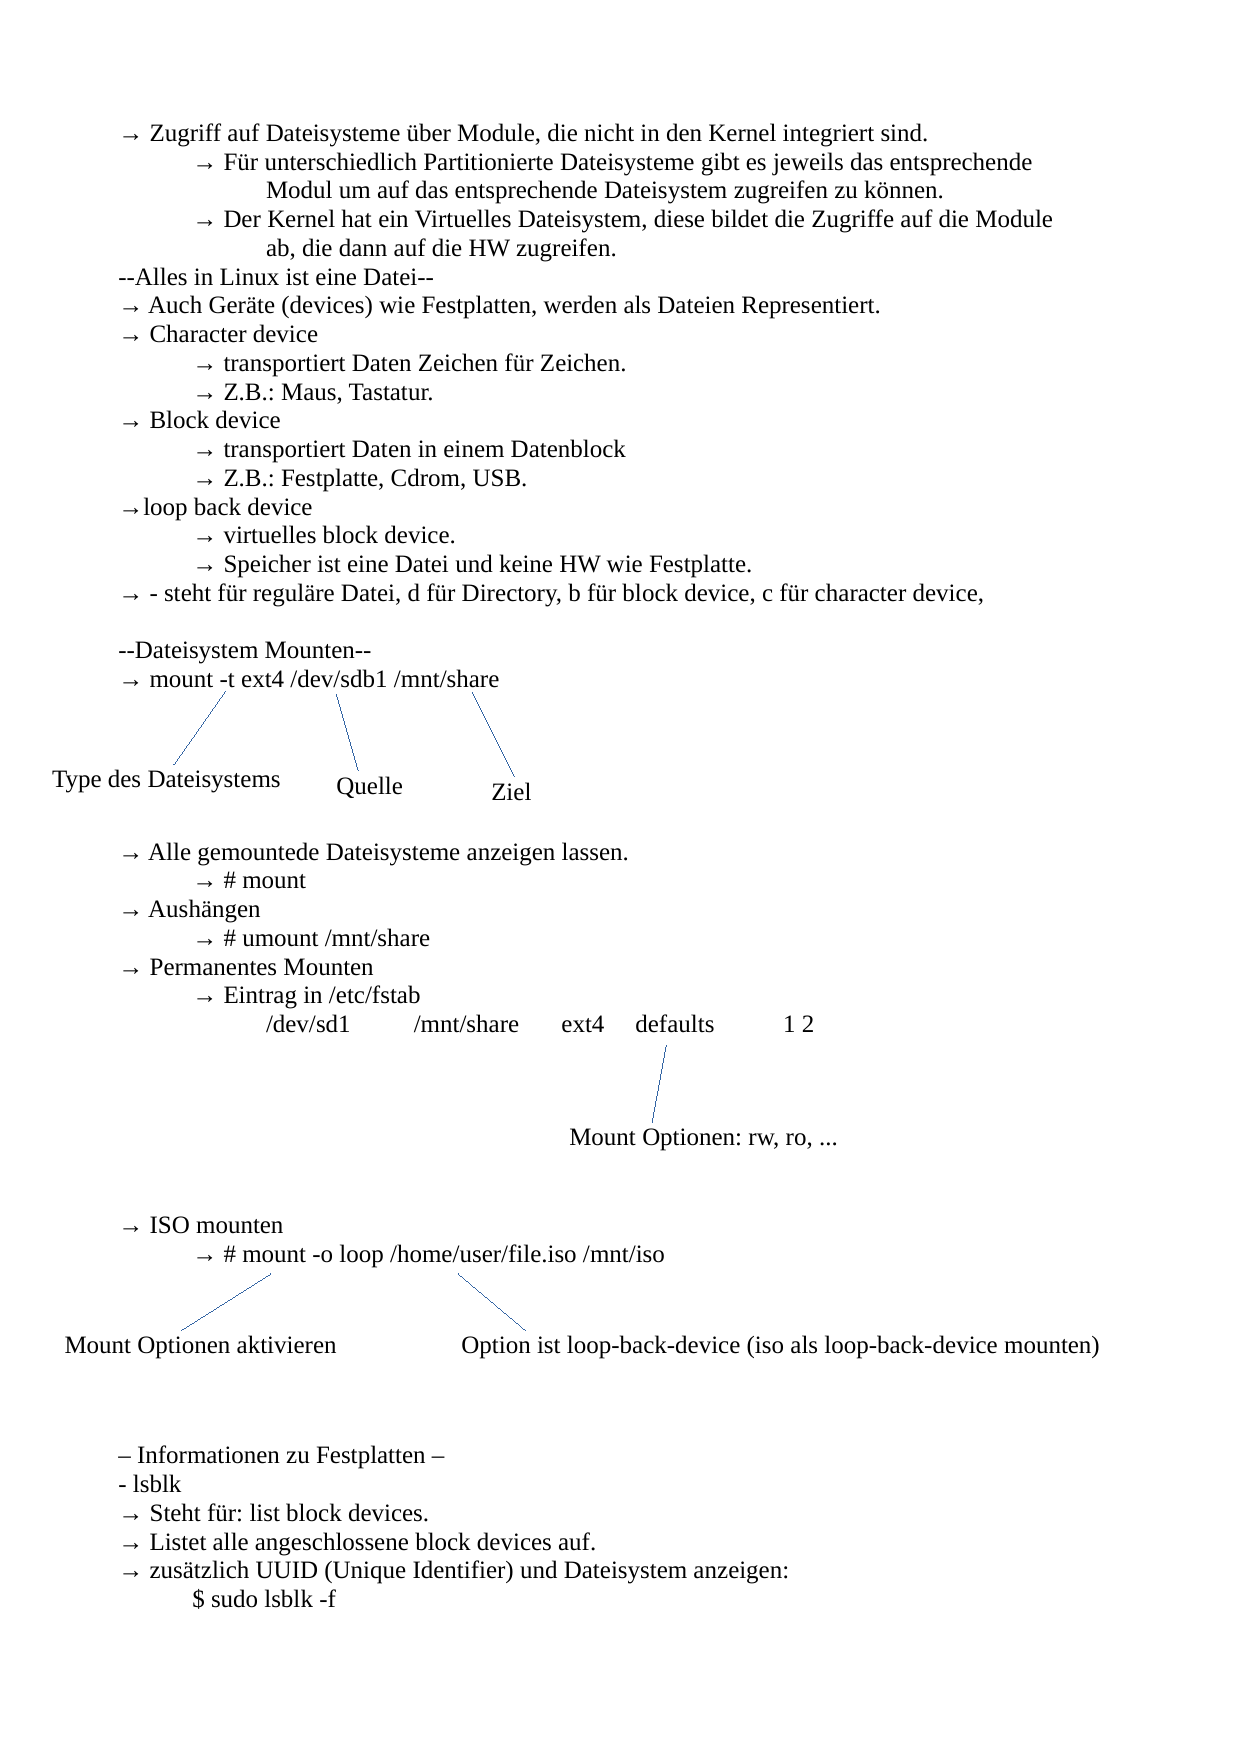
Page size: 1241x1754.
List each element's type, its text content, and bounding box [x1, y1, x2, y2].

text ab, die dann auf die HW zugreifen. [118, 233, 1122, 262]
text → virtuelles block device. [118, 521, 1122, 549]
text → # umount /mnt/share [118, 923, 1122, 952]
text → Aushängen [118, 894, 1122, 923]
text - lsblk [118, 1469, 1122, 1498]
text Modul um auf das entsprechende Dateisystem zugreifen zu können. [118, 176, 1122, 204]
text → Eintrag in /etc/fstab [118, 981, 1122, 1009]
text → Steht für: list block devices. [118, 1498, 1122, 1527]
text → Für unterschiedlich Partitionierte Dateisysteme gibt es jeweils das entsprechende [118, 147, 1122, 176]
text → ISO mounten [118, 1211, 1122, 1239]
text → Speicher ist eine Datei und keine HW wie Festplatte. [118, 549, 1122, 578]
text → - steht für reguläre Datei, d für Directory, b für block device, c für character device, [118, 578, 1122, 607]
text → Z.B.: Maus, Tastatur. [118, 377, 1122, 406]
text → zusätzlich UUID (Unique Identifier) und Dateisystem anzeigen: [118, 1556, 1122, 1584]
text → Listet alle angeschlossene block devices auf. [118, 1527, 1122, 1556]
text → Zugriff auf Dateisysteme über Module, die nicht in den Kernel integriert sind. [118, 118, 1122, 147]
text /dev/sd1 /mnt/share ext4 defaults 1 2 [118, 1009, 1122, 1038]
text --Dateisystem Mounten-- [118, 636, 1122, 664]
text → Z.B.: Festplatte, Cdrom, USB. [118, 463, 1122, 492]
text --Alles in Linux ist eine Datei-- [118, 262, 1122, 291]
text → Alle gemountede Dateisysteme anzeigen lassen. [118, 837, 1122, 866]
text → Permanentes Mounten [118, 952, 1122, 981]
text → Character device [118, 319, 1122, 348]
text → # mount [118, 866, 1122, 894]
text → transportiert Daten Zeichen für Zeichen. [118, 348, 1122, 377]
text $ sudo lsblk -f [118, 1584, 1122, 1613]
text → Der Kernel hat ein Virtuelles Dateisystem, diese bildet die Zugriffe auf die Module [118, 204, 1122, 233]
text → transportiert Daten in einem Datenblock [118, 434, 1122, 463]
text → Block device [118, 406, 1122, 434]
text → # mount -o loop /home/user/file.iso /mnt/iso [118, 1239, 1122, 1268]
text – Informationen zu Festplatten – [118, 1441, 1122, 1469]
text → mount -t ext4 /dev/sdb1 /mnt/share [118, 664, 1122, 693]
text →loop back device [118, 492, 1122, 521]
text → Auch Geräte (devices) wie Festplatten, werden als Dateien Representiert. [118, 291, 1122, 319]
